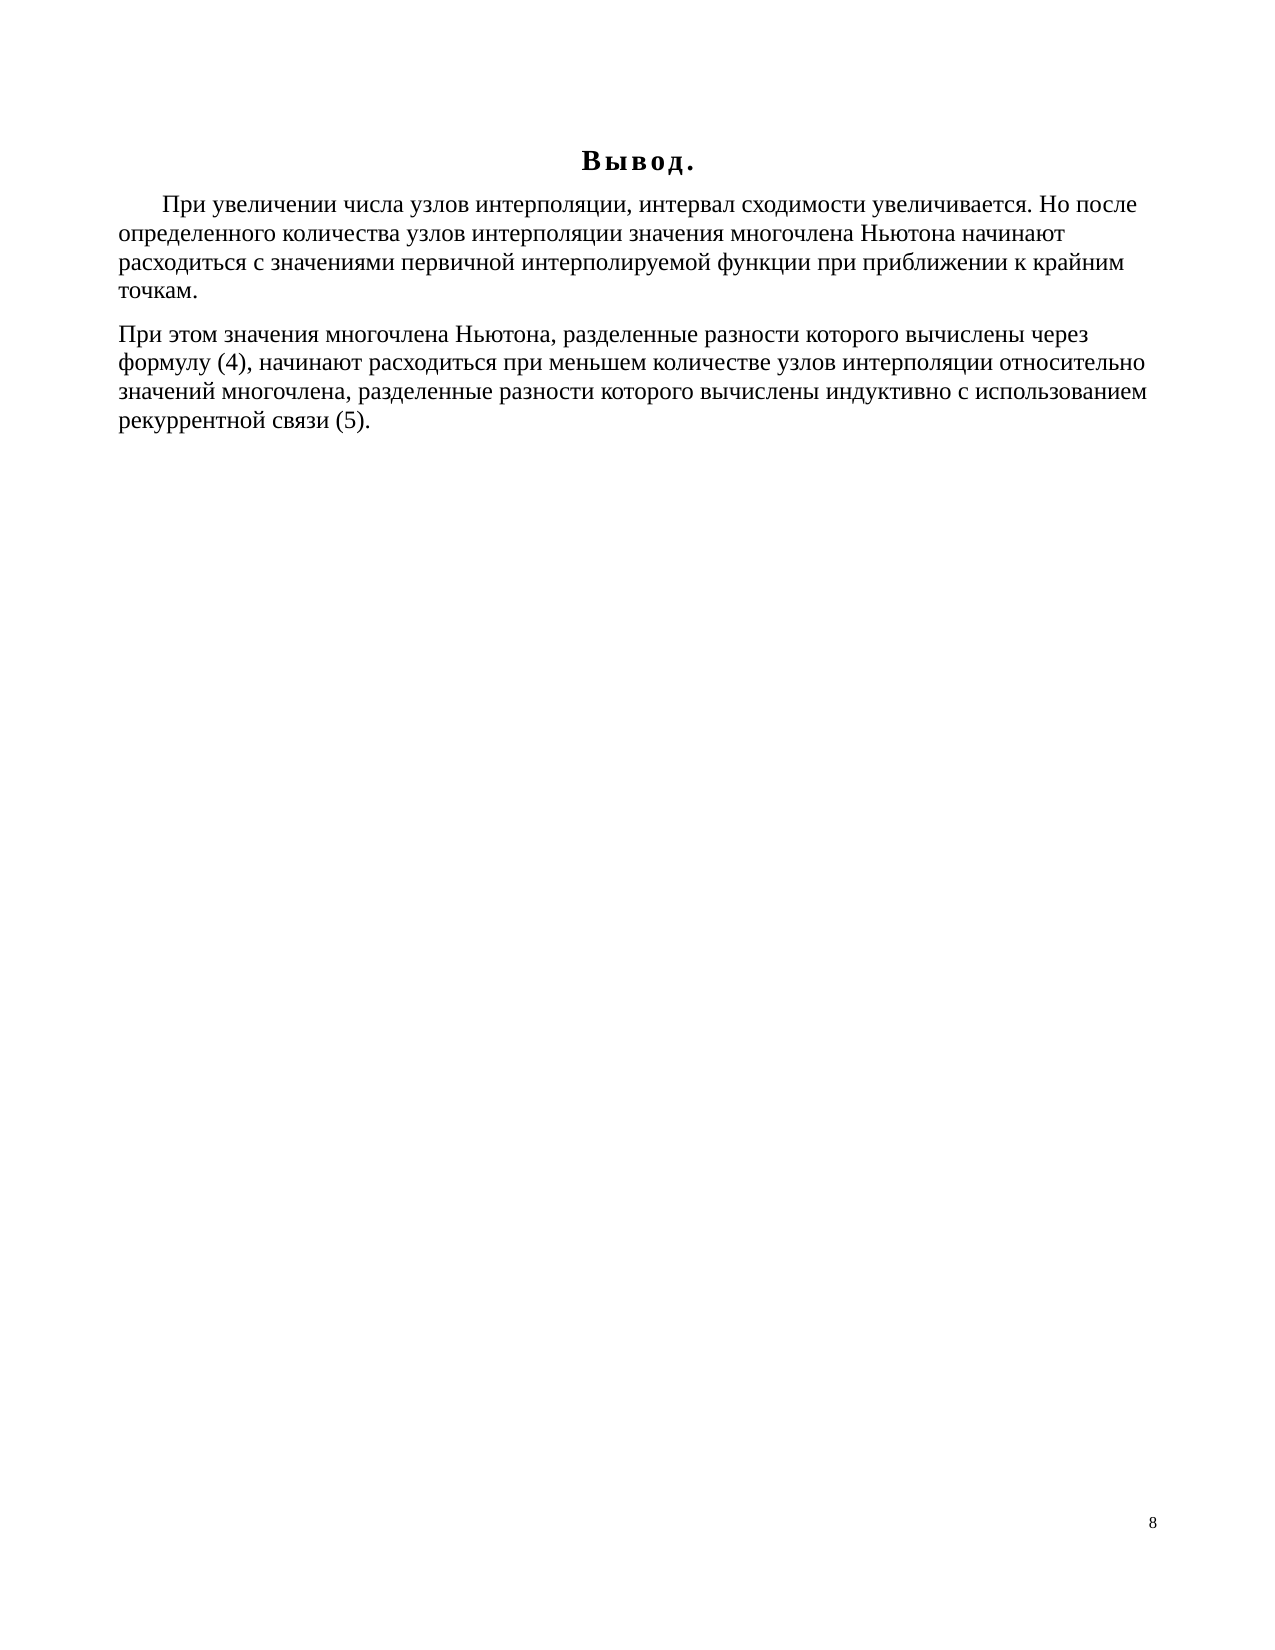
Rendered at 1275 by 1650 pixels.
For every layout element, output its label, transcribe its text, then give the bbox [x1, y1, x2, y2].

text При этом значения многочлена Ньютона, разделенные разности которого вычислены через формулу (4), начинают расходиться при меньшем количестве узлов интерполяции относительно значений многочлена, разделенные разности которого вычислены индуктивно с использованием рекуррентной связи (5). [118, 319, 1157, 462]
subtitle Вывод. [118, 143, 1157, 177]
text При увеличении числа узлов интерполяции, интервал сходимости увеличивается. Но после определенного количества узлов интерполяции значения многочлена Ньютона начинают расходиться с значениями первичной интерполируемой функции при приближении к крайним точкам. [118, 189, 1157, 304]
